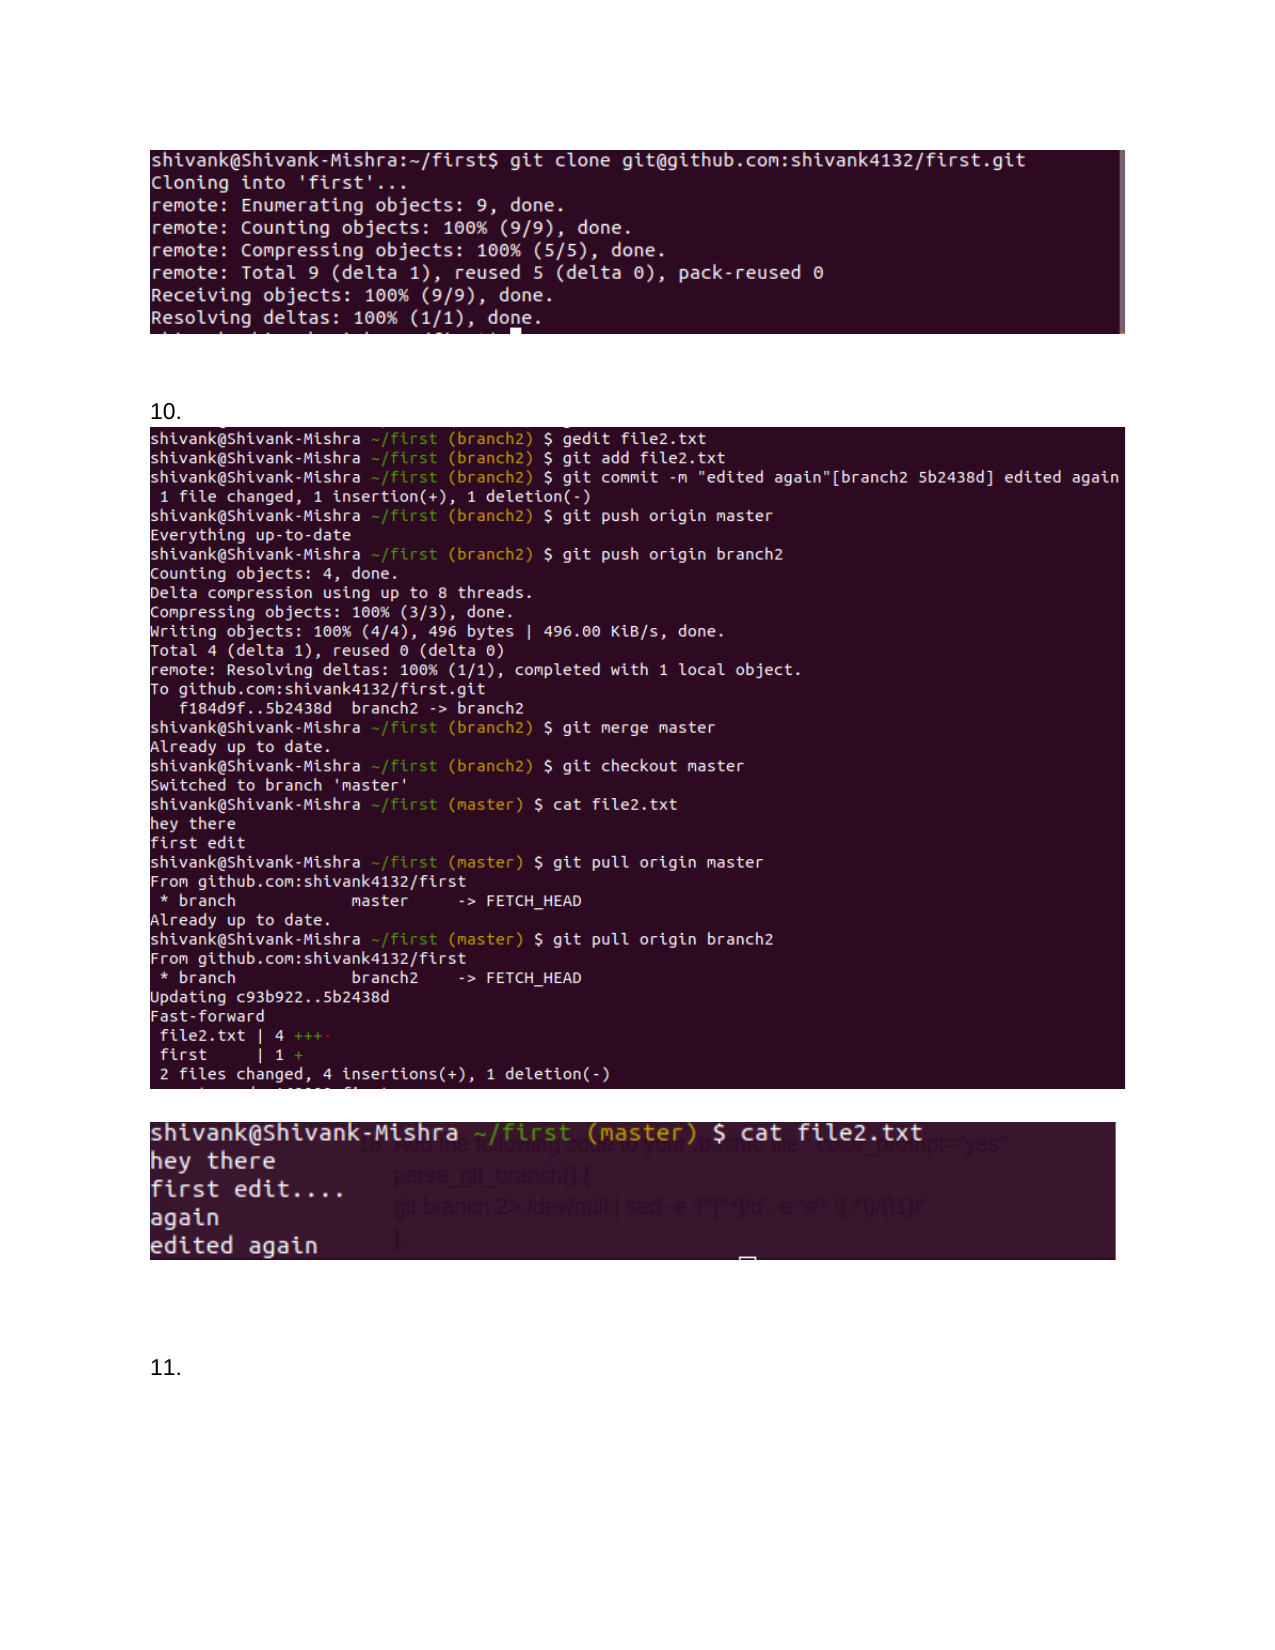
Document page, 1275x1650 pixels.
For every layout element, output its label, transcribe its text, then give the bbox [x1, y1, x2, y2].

text 10. [150, 398, 1125, 424]
picture [150, 150, 1125, 334]
picture [150, 427, 1125, 1089]
text 11. [150, 1354, 1125, 1381]
picture [150, 1122, 1116, 1260]
